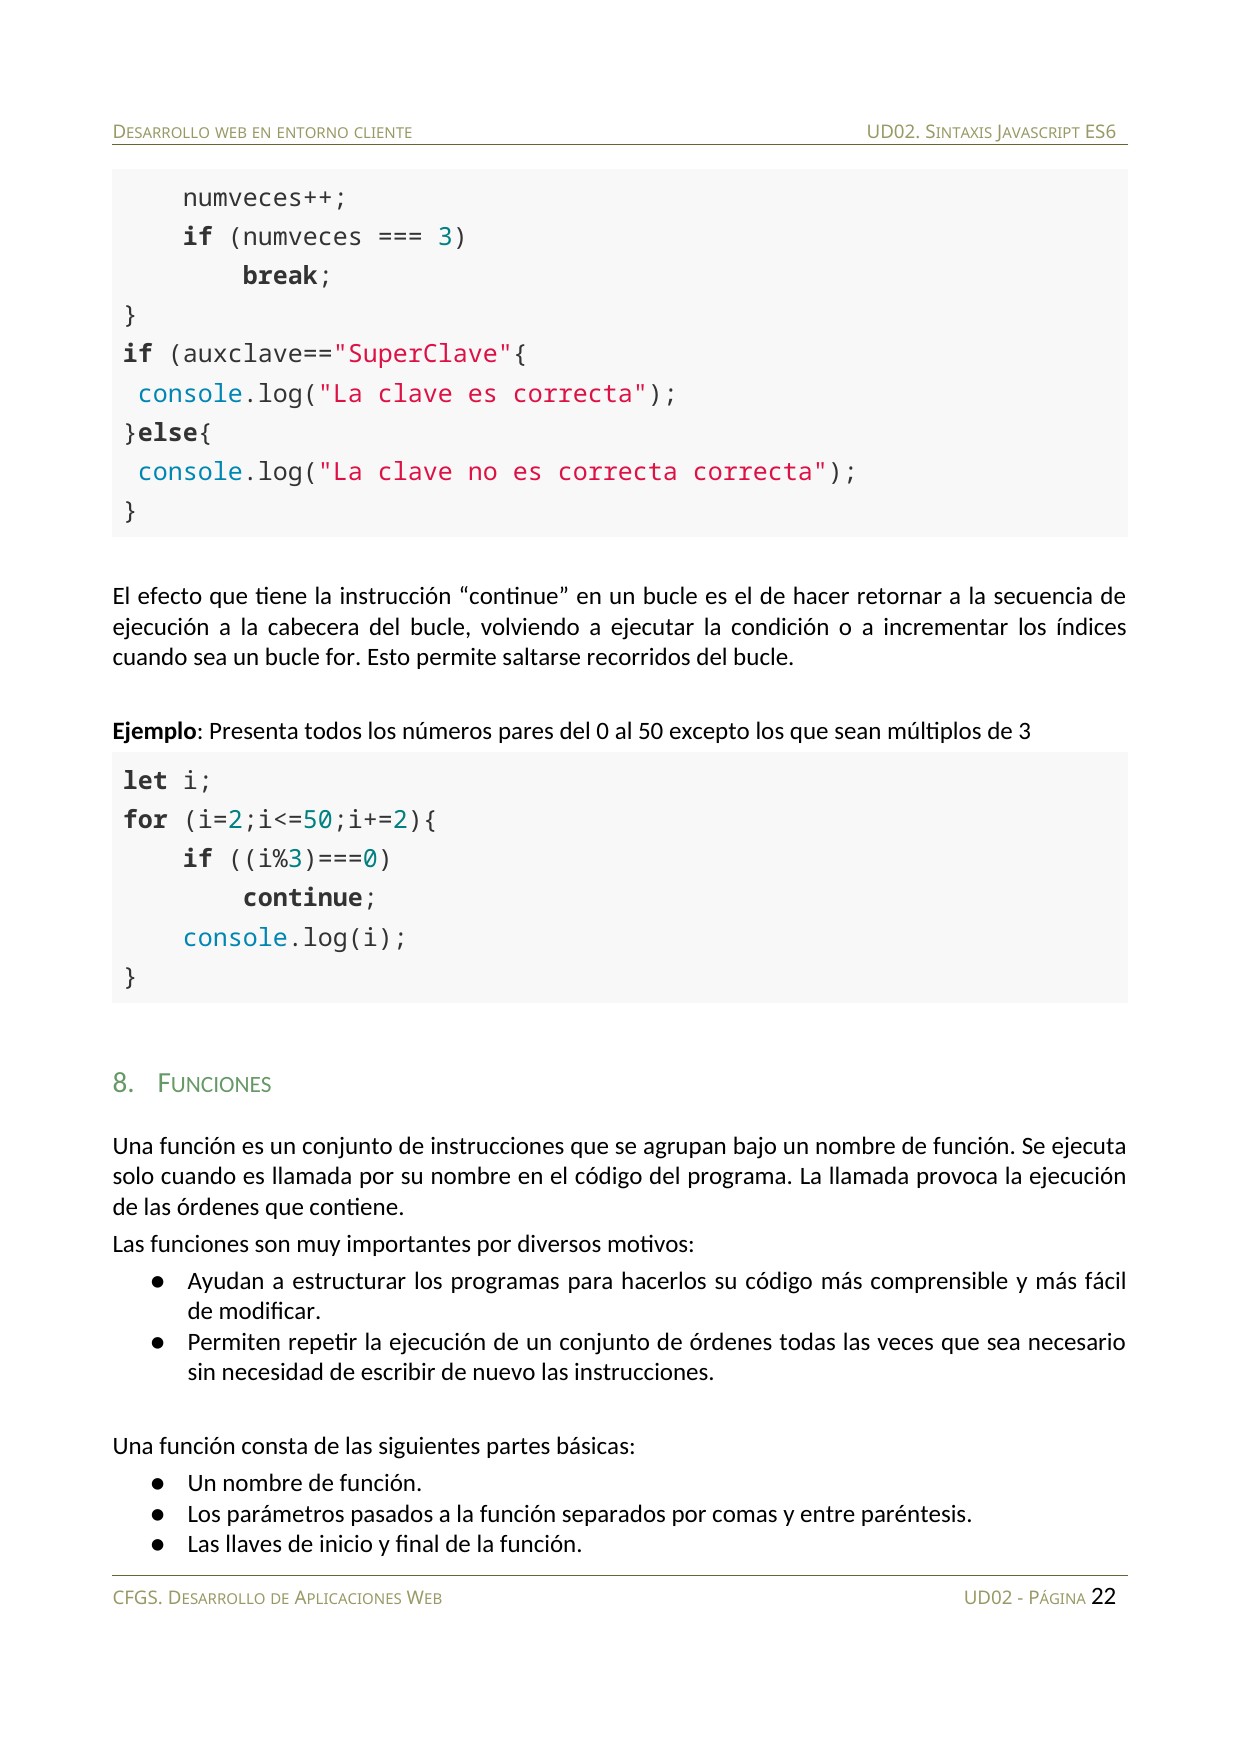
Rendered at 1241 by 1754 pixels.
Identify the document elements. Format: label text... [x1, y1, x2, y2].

table_header let i; for (i=2;i<=50;i+=2){ if ((i%3)===0) continue; console.log(i); } [112, 752, 1128, 1003]
list Permiten repetir la ejecución de un conjunto de órdenes todas las veces que sea necesario sin necesidad de escribir de nuevo las instrucciones. [150, 1326, 1128, 1387]
text Las funciones son muy importantes por diversos motivos: [112, 1228, 1128, 1258]
subtitle Funciones [112, 1064, 1128, 1100]
list Un nombre de función. [150, 1467, 1128, 1498]
text Una función consta de las siguientes partes básicas: [112, 1430, 1128, 1461]
list Los parámetros pasados a la función separados por comas y entre paréntesis. [150, 1498, 1128, 1528]
text Una función es un conjunto de instrucciones que se agrupan bajo un nombre de función. Se ejecuta solo cuando es llamada por su nombre en el código del programa. La llamada provoca la ejecución de las órdenes que contiene. [112, 1130, 1128, 1221]
table_header numveces++; if (numveces === 3) break; } if (auxclave=="SuperClave"{ console.log("La clave es correcta"); }else{ console.log("La clave no es correcta correcta"); } [112, 169, 1128, 537]
text Ejemplo: Presenta todos los números pares del 0 al 50 excepto los que sean múltiplos de 3 [112, 715, 1128, 746]
list Las llaves de inicio y final de la función. [150, 1528, 1128, 1559]
text El efecto que tiene la instrucción “continue” en un bucle es el de hacer retornar a la secuencia de ejecución a la cabecera del bucle, volviendo a ejecutar la condición o a incrementar los índices cuando sea un bucle for. Esto permite saltarse recorridos del bucle. [112, 580, 1128, 672]
list Ayudan a estructurar los programas para hacerlos su código más comprensible y más fácil de modificar. [150, 1265, 1128, 1326]
